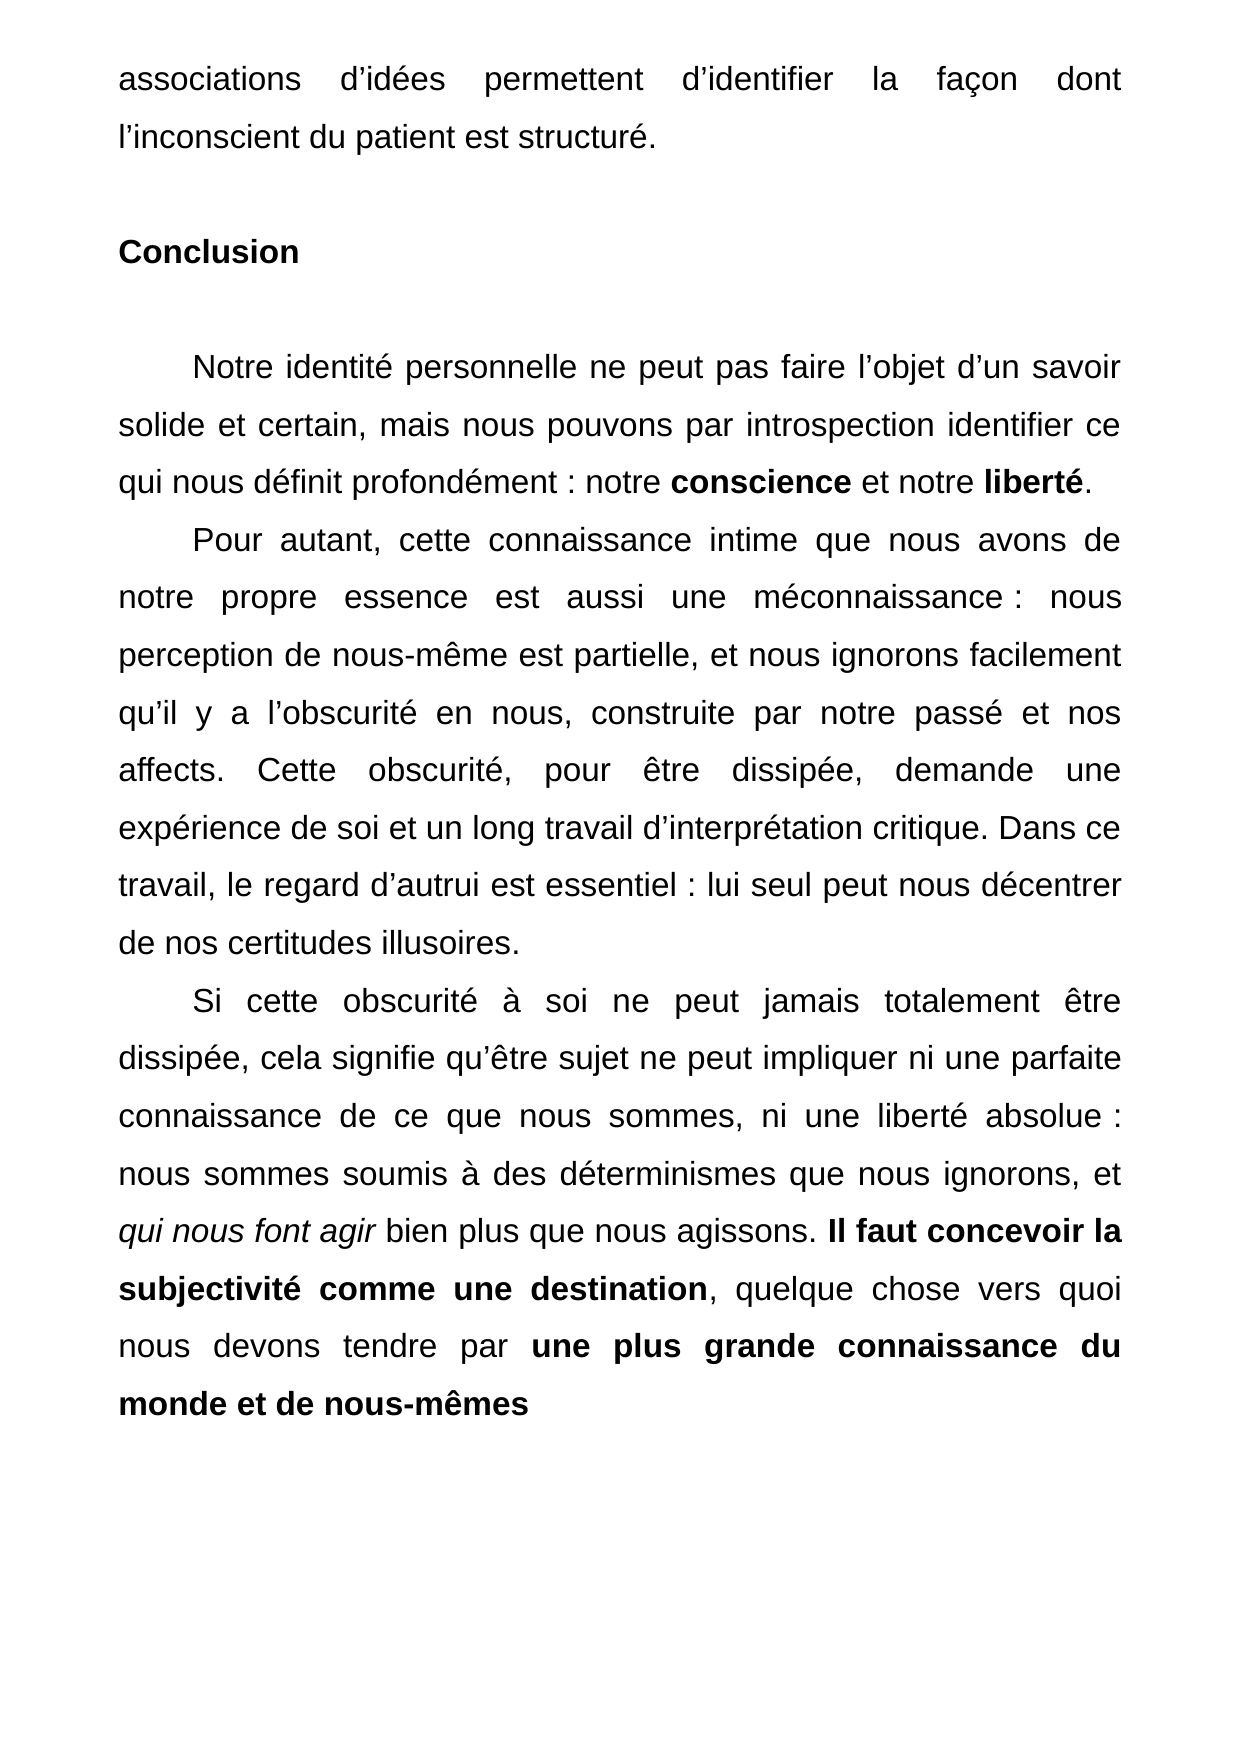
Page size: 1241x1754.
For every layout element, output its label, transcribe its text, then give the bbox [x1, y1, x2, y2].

text Conclusion [118, 232, 1122, 270]
text Notre identité personnelle ne peut pas faire l’objet d’un savoir solide et certain, mais nous pouvons par introspection identifier ce qui nous définit profondément : notre conscience et notre liberté. [118, 347, 1122, 501]
text Si cette obscurité à soi ne peut jamais totalement être dissipée, cela signifie qu’être sujet ne peut impliquer ni une parfaite connaissance de ce que nous sommes, ni une liberté absolue : nous sommes soumis à des déterminismes que nous ignorons, et qui nous font agir bien plus que nous agissons. Il faut concevoir la subjectivité comme une destination, quelque chose vers quoi nous devons tendre par une plus grande connaissance du monde et de nous-mêmes [118, 981, 1122, 1422]
text associations d’idées permettent d’identifier la façon dont l’inconscient du patient est structuré. [118, 59, 1122, 155]
text Pour autant, cette connaissance intime que nous avons de notre propre essence est aussi une méconnaissance : nous perception de nous-même est partielle, et nous ignorons facilement qu’il y a l’obscurité en nous, construite par notre passé et nos affects. Cette obscurité, pour être dissipée, demande une expérience de soi et un long travail d’interprétation critique. Dans ce travail, le regard d’autrui est essentiel : lui seul peut nous décentrer de nos certitudes illusoires. [118, 520, 1122, 962]
